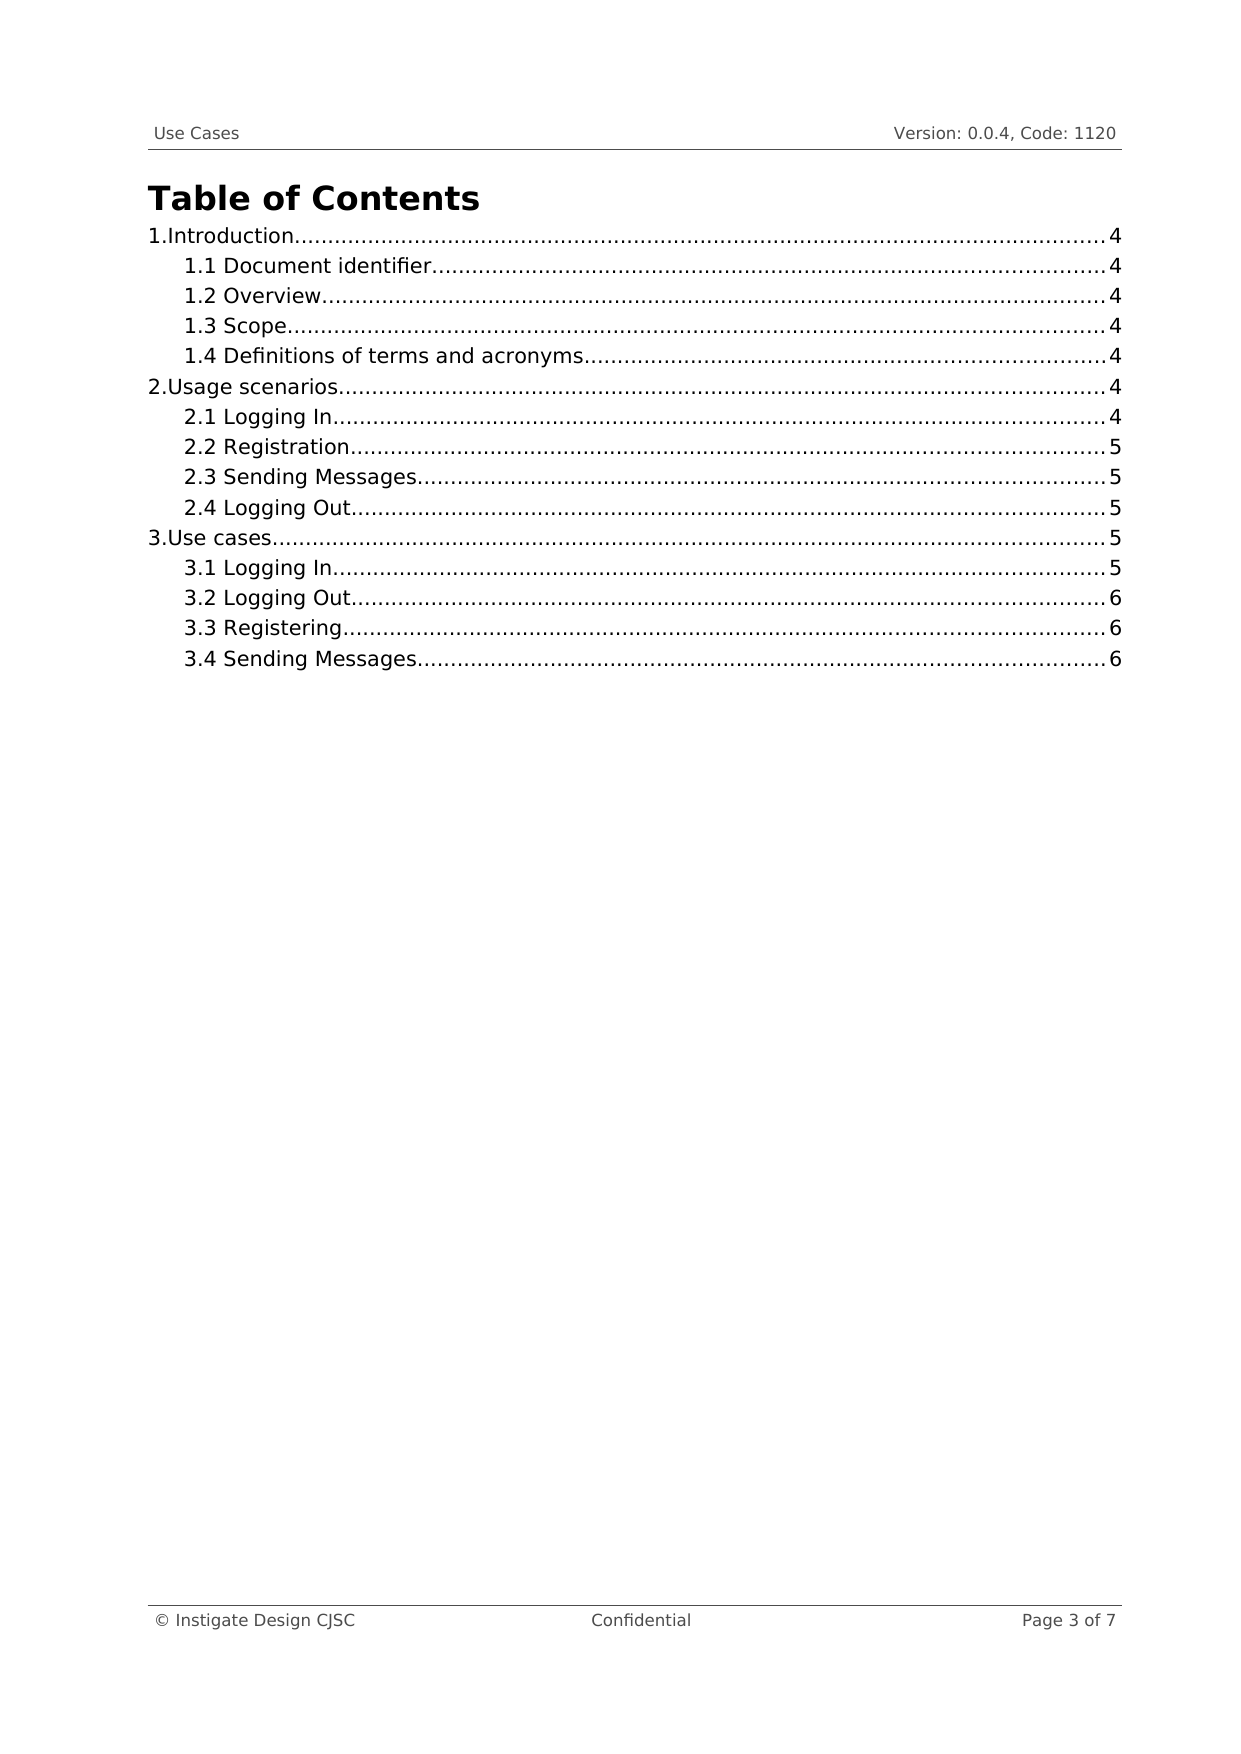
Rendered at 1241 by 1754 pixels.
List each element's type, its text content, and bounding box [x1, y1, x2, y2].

text 1.Introduction 4 [148, 224, 1122, 248]
text 1.1 Document identifier 4 [177, 254, 1122, 278]
text 3.1 Logging In. 5 [177, 556, 1122, 580]
text 2.2 Registration 5 [177, 435, 1122, 459]
text 3.3 Registering 6 [177, 616, 1122, 641]
text 2.4 Logging Out 5 [177, 496, 1122, 520]
text 3.2 Logging Out 6 [177, 586, 1122, 611]
text 1.2 Overview 4 [177, 284, 1122, 308]
text 2.1 Logging In 4 [177, 405, 1122, 429]
text 2.3 Sending Messages 5 [177, 465, 1122, 490]
text 3.Use cases 5 [148, 526, 1122, 550]
text 3.4 Sending Messages 6 [177, 647, 1122, 671]
text 1.3 Scope 4 [177, 314, 1122, 339]
text 1.4 Definitions of terms and acronyms 4 [177, 344, 1122, 369]
subtitle Table of Contents [148, 179, 1122, 218]
text 2.Usage scenarios 4 [148, 375, 1122, 399]
